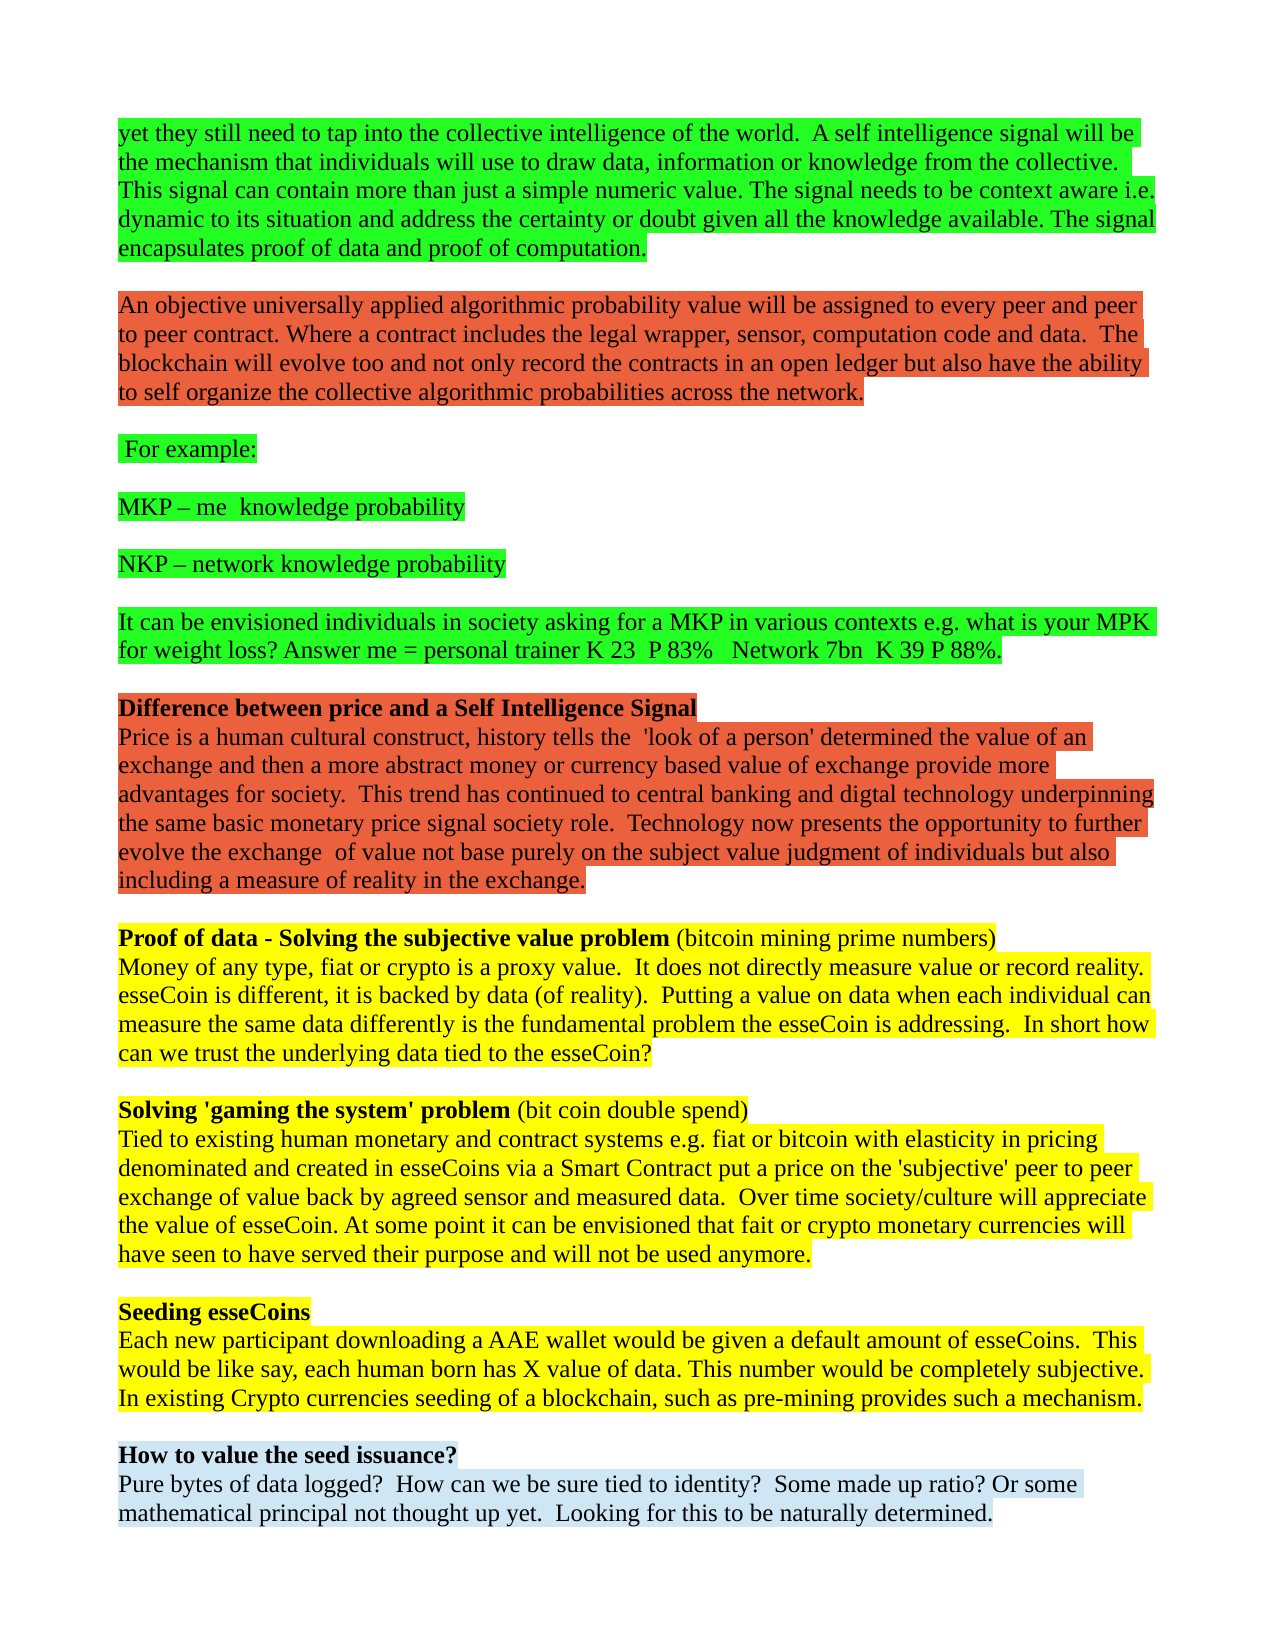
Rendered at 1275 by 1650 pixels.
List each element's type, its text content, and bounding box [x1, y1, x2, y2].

text Solving 'gaming the system' problem (bit coin double spend) [118, 1096, 1157, 1124]
text yet they still need to tap into the collective intelligence of the world. A self intelligence signal will be the mechanism that individuals will use to draw data, information or knowledge from the collective. This signal can contain more than just a simple numeric value. The signal needs to be context aware i.e. dynamic to its situation and address the certainty or doubt given all the knowledge available. The signal encapsulates proof of data and proof of computation. [118, 118, 1157, 262]
text Tied to existing human monetary and contract systems e.g. fiat or bitcoin with elasticity in pricing denominated and created in esseCoins via a Smart Contract put a price on the 'subjective' peer to peer exchange of value back by agreed sensor and measured data. Over time society/culture will appreciate the value of esseCoin. At some point it can be envisioned that fait or crypto monetary currencies will have seen to have served their purpose and will not be used anymore. [118, 1124, 1157, 1268]
text NKP – network knowledge probability [118, 549, 1157, 578]
text Proof of data - Solving the subjective value problem (bitcoin mining prime numbers) [118, 923, 1157, 952]
text Pure bytes of data logged? How can we be sure tied to identity? Some made up ratio? Or some mathematical principal not thought up yet. Looking for this to be naturally determined. [118, 1469, 1157, 1527]
text How to value the seed issuance? [118, 1441, 1157, 1469]
text For example: [118, 434, 1157, 463]
text Money of any type, fiat or crypto is a proxy value. It does not directly measure value or record reality. esseCoin is different, it is backed by data (of reality). Putting a value on data when each individual can measure the same data differently is the fundamental problem the esseCoin is addressing. In short how can we trust the underlying data tied to the esseCoin? [118, 952, 1157, 1067]
text MKP – me knowledge probability [118, 492, 1157, 521]
text Difference between price and a Self Intelligence Signal [118, 693, 1157, 722]
text Each new participant downloading a AAE wallet would be given a default amount of esseCoins. This would be like say, each human born has X value of data. This number would be completely subjective. In existing Crypto currencies seeding of a blockchain, such as pre-mining provides such a mechanism. [118, 1326, 1157, 1412]
text Price is a human cultural construct, history tells the 'look of a person' determined the value of an exchange and then a more abstract money or currency based value of exchange provide more advantages for society. This trend has continued to central banking and digtal technology underpinning the same basic monetary price signal society role. Technology now presents the opportunity to further evolve the exchange of value not base purely on the subject value judgment of individuals but also including a measure of reality in the exchange. [118, 722, 1157, 894]
text It can be envisioned individuals in society asking for a MKP in various contexts e.g. what is your MPK for weight loss? Answer me = personal trainer K 23 P 83% Network 7bn K 39 P 88%. [118, 607, 1157, 664]
text An objective universally applied algorithmic probability value will be assigned to every peer and peer to peer contract. Where a contract includes the legal wrapper, sensor, computation code and data. The blockchain will evolve too and not only record the contracts in an open ledger but also have the ability to self organize the collective algorithmic probabilities across the network. [118, 291, 1157, 406]
text Seeding esseCoins [118, 1297, 1157, 1326]
